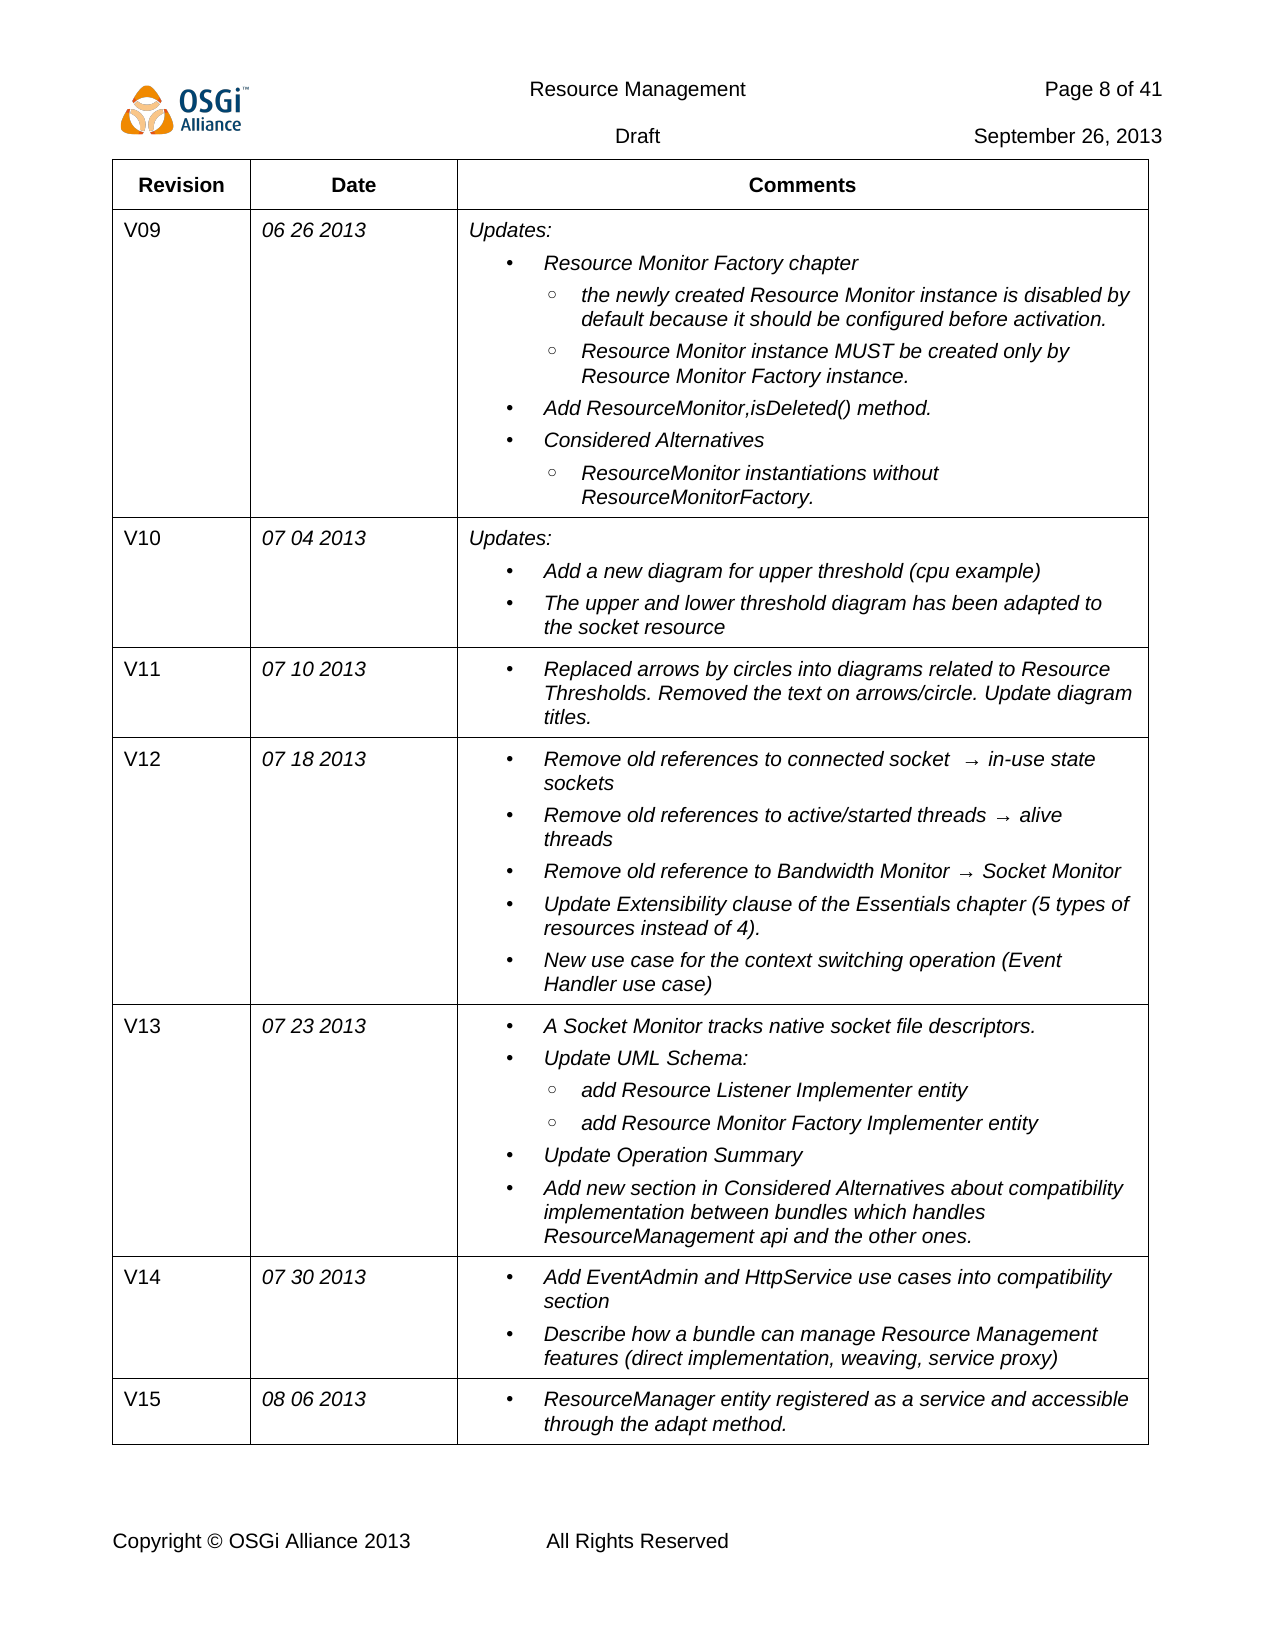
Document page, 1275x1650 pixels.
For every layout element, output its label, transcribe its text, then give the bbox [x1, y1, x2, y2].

table_cell ResourceManager entity registered as a service and accessible through the adapt method. [458, 1379, 1148, 1444]
table_cell V10 [113, 518, 250, 647]
table_cell 07 04 2013 [251, 518, 457, 647]
table_header Comments [458, 160, 1148, 209]
table_cell V15 [113, 1379, 250, 1444]
table_cell 07 18 2013 [251, 738, 457, 1004]
table_cell A Socket Monitor tracks native socket file descriptors. Update UML Schema: add Resource Listener Implementer entity add Resource Monitor Factory Implementer entity Update Operation Summary Add new section in Considered Alternatives about compatibility implementation between bundles which handles ResourceManagement api and the other ones. [458, 1005, 1148, 1256]
table_cell 08 06 2013 [251, 1379, 457, 1444]
table_cell V13 [113, 1005, 250, 1256]
table_cell 07 30 2013 [251, 1257, 457, 1378]
picture [113, 78, 257, 142]
table_cell Updates: Resource Monitor Factory chapter the newly created Resource Monitor instance is disabled by default because it should be configured before activation. Resource Monitor instance MUST be created only by Resource Monitor Factory instance. Add ResourceMonitor,isDeleted() method. Considered Alternatives ResourceMonitor instantiations without ResourceMonitorFactory. [458, 210, 1148, 517]
table_cell 07 10 2013 [251, 648, 457, 737]
table_cell Replaced arrows by circles into diagrams related to Resource Thresholds. Removed the text on arrows/circle. Update diagram titles. [458, 648, 1148, 737]
table_cell V11 [113, 648, 250, 737]
table_header Date [251, 160, 457, 209]
table_cell V14 [113, 1257, 250, 1378]
table_cell Updates: Add a new diagram for upper threshold (cpu example) The upper and lower threshold diagram has been adapted to the socket resource [458, 518, 1148, 647]
table_cell Add EventAdmin and HttpService use cases into compatibility section Describe how a bundle can manage Resource Management features (direct implementation, weaving, service proxy) [458, 1257, 1148, 1378]
table_cell 07 23 2013 [251, 1005, 457, 1256]
table_cell 06 26 2013 [251, 210, 457, 517]
table_cell Remove old references to connected socket → in-use state sockets Remove old references to active/started threads → alive threads Remove old reference to Bandwidth Monitor → Socket Monitor Update Extensibility clause of the Essentials chapter (5 types of resources instead of 4). New use case for the context switching operation (Event Handler use case) [458, 738, 1148, 1004]
table_cell V09 [113, 210, 250, 517]
table_cell V12 [113, 738, 250, 1004]
table_header Revision [113, 160, 250, 209]
